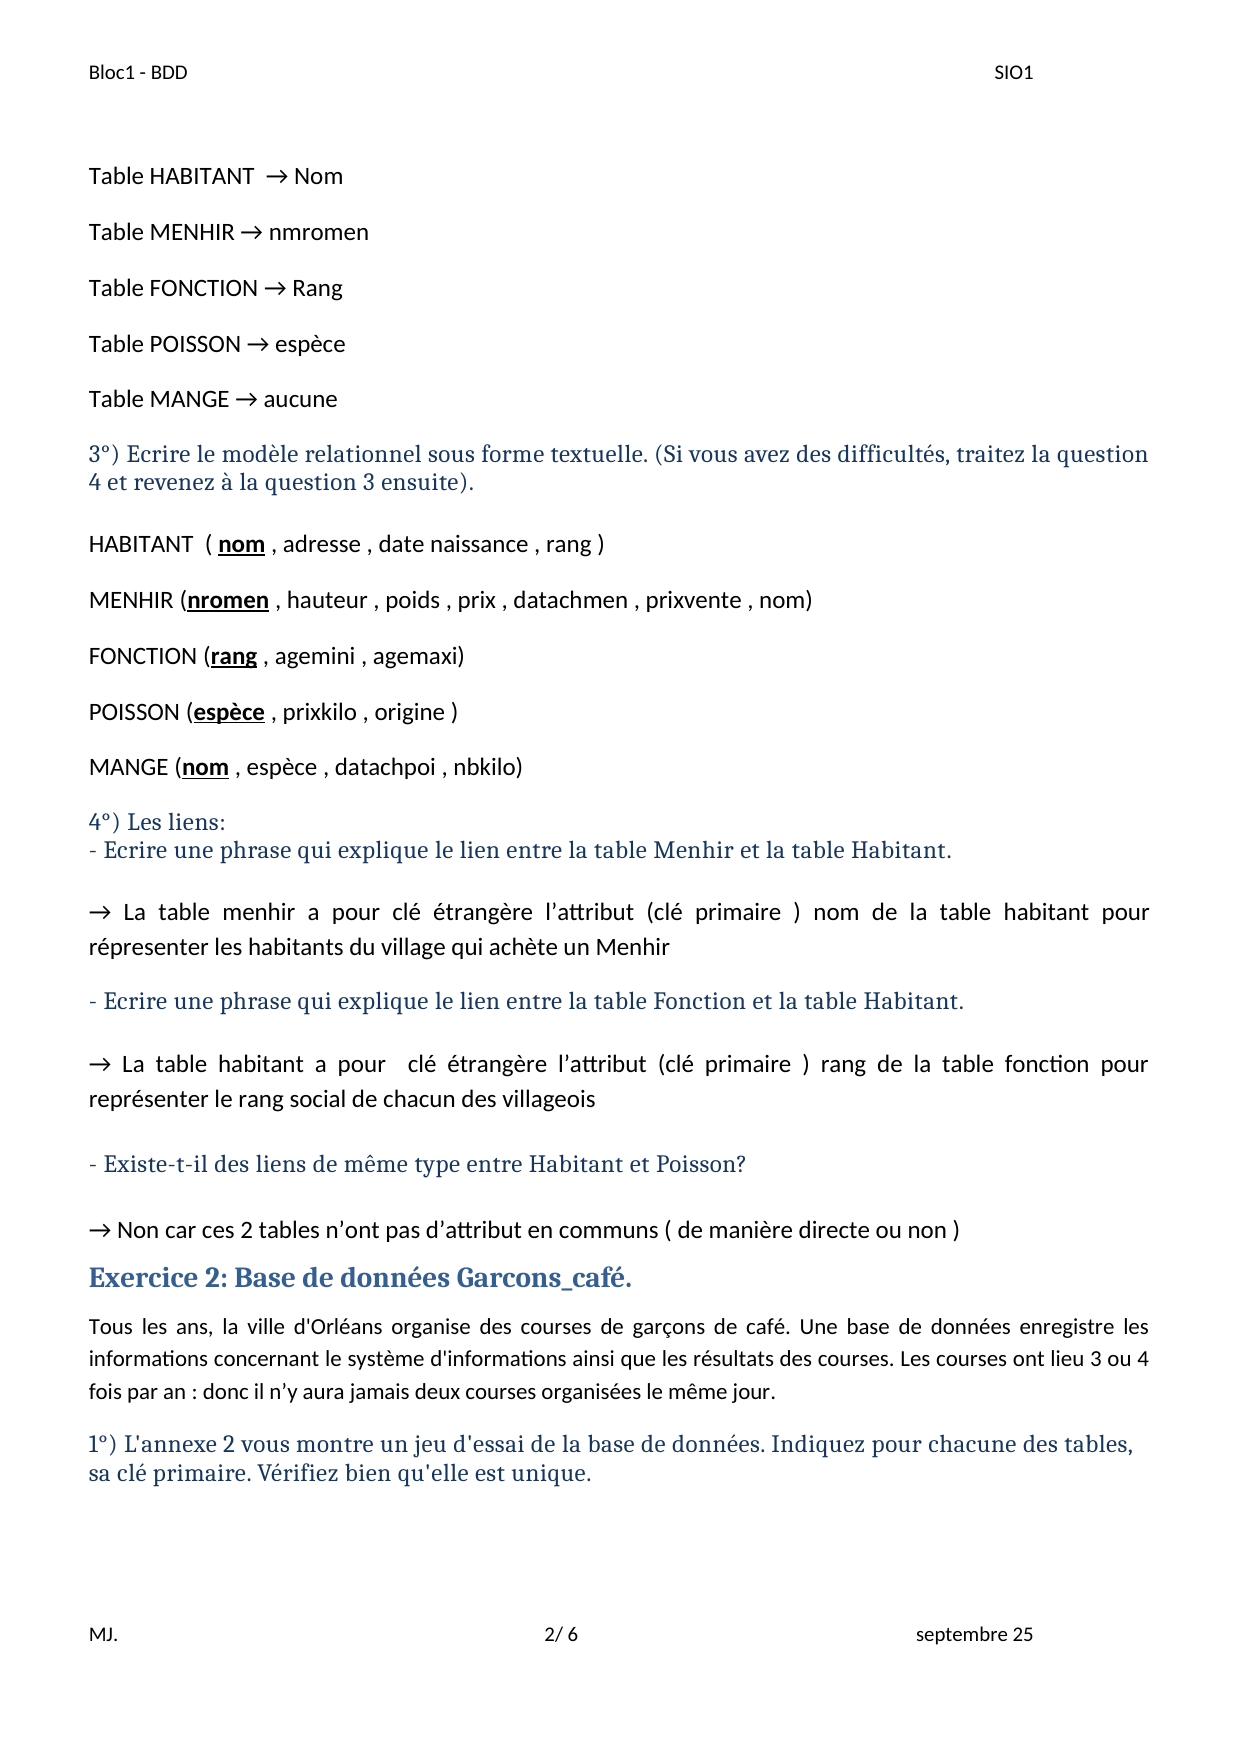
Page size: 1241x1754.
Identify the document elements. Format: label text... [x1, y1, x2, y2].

text FONCTION (rang , agemini , agemaxi) [88, 640, 1152, 670]
text Table MENHIR → nmromen [88, 216, 1152, 247]
text → La table habitant a pour clé étrangère l’attribut (clé primaire ) rang de la table fonction pour représenter le rang social de chacun des villageois [88, 1048, 1152, 1113]
text Table POISSON → espèce [88, 328, 1152, 358]
text Table HABITANT → Nom [88, 160, 1152, 191]
text MANGE (nom , espèce , datachpoi , nbkilo) [88, 752, 1152, 782]
text - Ecrire une phrase qui explique le lien entre la table Menhir et la table Habitant. [88, 836, 1152, 865]
text 1°) L'annexe 2 vous montre un jeu d'essai de la base de données. Indiquez pour chacune des tables, sa clé primaire. Vérifiez bien qu'elle est unique. [88, 1430, 1152, 1487]
text Tous les ans, la ville d'Orléans organise des courses de garçons de café. Une base de données enregistre les informations concernant le système d'informations ainsi que les résultats des courses. Les courses ont lieu 3 ou 4 fois par an : donc il n’y aura jamais deux courses organisées le même jour. [88, 1312, 1152, 1405]
text Table FONCTION → Rang [88, 272, 1152, 302]
text → La table menhir a pour clé étrangère l’attribut (clé primaire ) nom de la table habitant pour répresenter les habitants du village qui achète un Menhir [88, 896, 1152, 962]
text Table MANGE → aucune [88, 384, 1152, 414]
text MENHIR (nromen , hauteur , poids , prix , datachmen , prixvente , nom) [88, 584, 1152, 614]
text 3°) Ecrire le modèle relationnel sous forme textuelle. (Si vous avez des difficultés, traitez la question 4 et revenez à la question 3 ensuite). [88, 439, 1152, 497]
text - Existe-t-il des liens de même type entre Habitant et Poisson? [88, 1150, 1152, 1179]
subtitle Exercice 2: Base de données Garcons_café. [88, 1261, 1152, 1295]
text - Ecrire une phrase qui explique le lien entre la table Fonction et la table Habitant. [88, 987, 1152, 1016]
text HABITANT ( nom , adresse , date naissance , rang ) [88, 528, 1152, 559]
text 4°) Les liens: [88, 807, 1152, 836]
text POISSON (espèce , prixkilo , origine ) [88, 696, 1152, 726]
text → Non car ces 2 tables n’ont pas d’attribut en communs ( de manière directe ou non ) [88, 1214, 1152, 1244]
